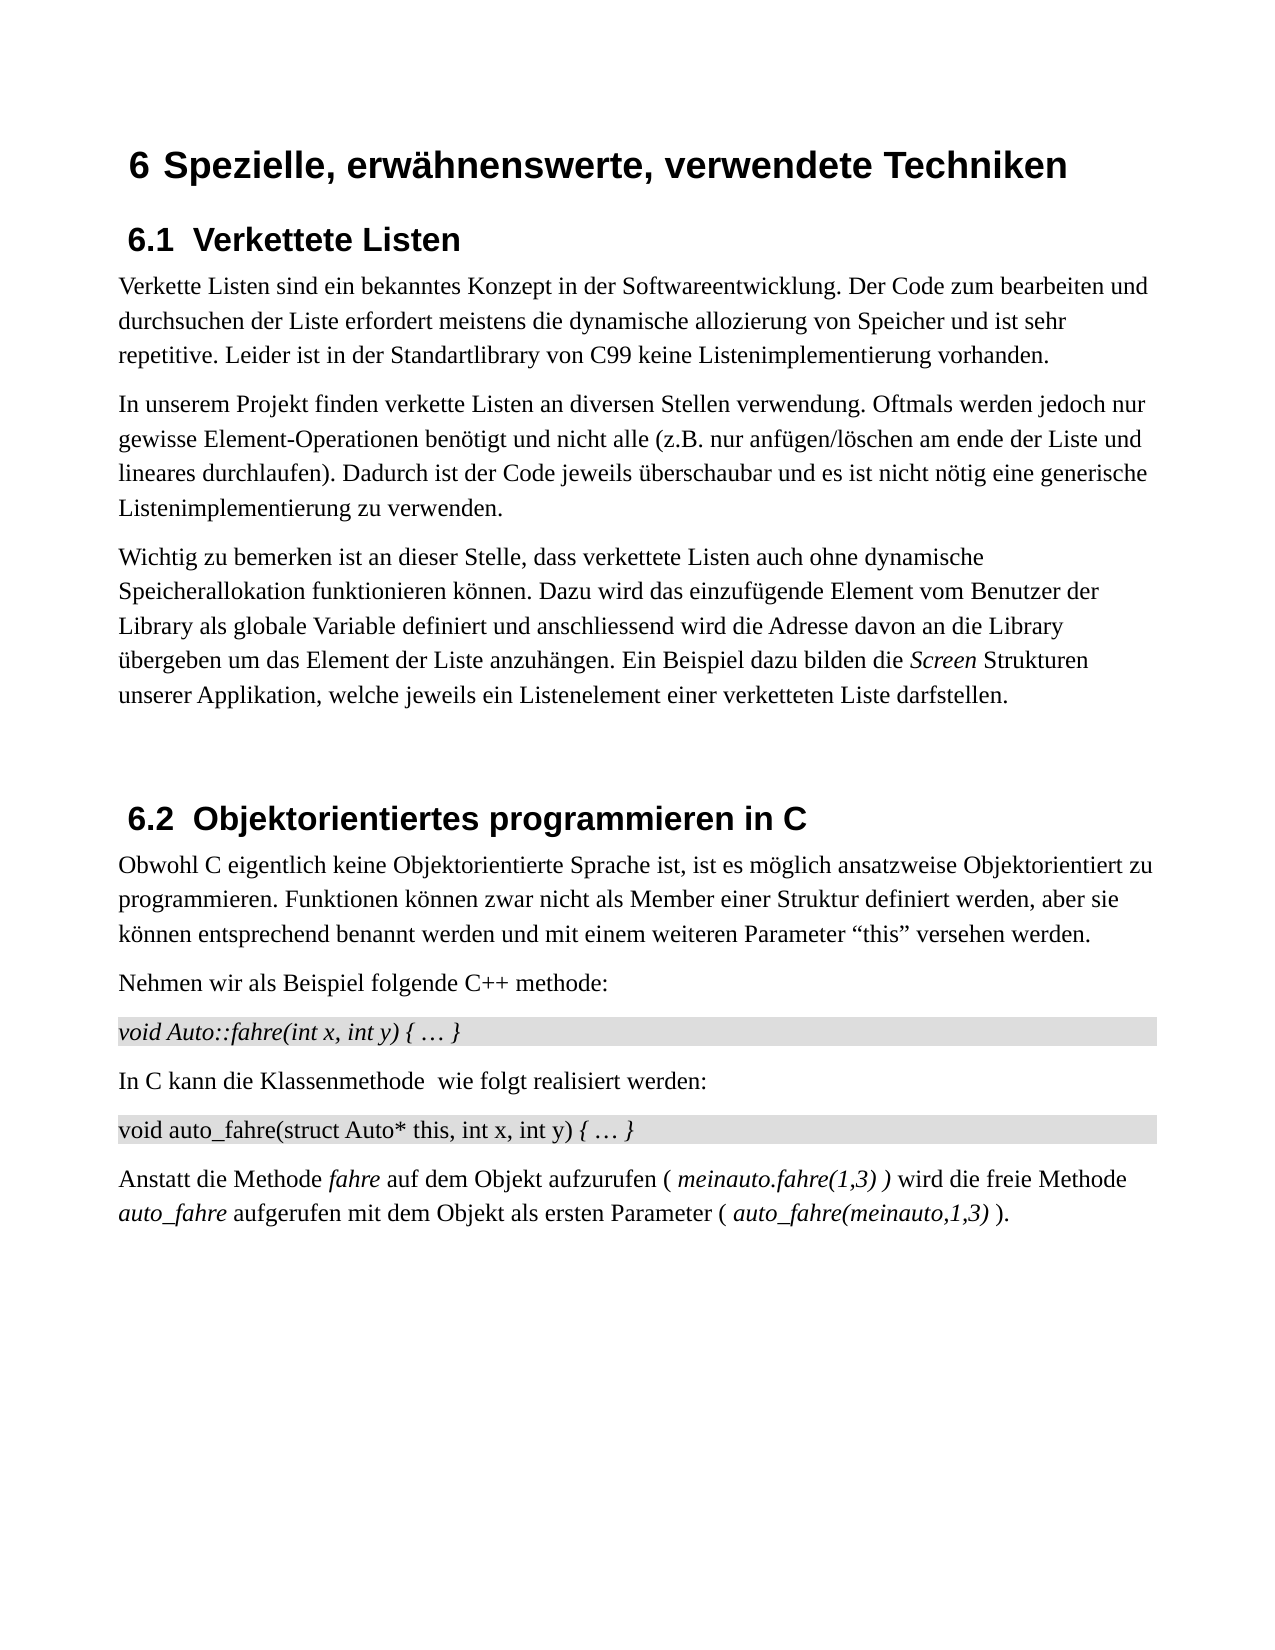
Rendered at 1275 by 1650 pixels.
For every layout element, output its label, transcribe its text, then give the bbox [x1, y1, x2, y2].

subtitle Objektorientiertes programmieren in C [118, 799, 1157, 837]
text Wichtig zu bemerken ist an dieser Stelle, dass verkettete Listen auch ohne dynamische Speicherallokation funktionieren können. Dazu wird das einzufügende Element vom Benutzer der Library als globale Variable definiert und anschliessend wird die Adresse davon an die Library übergeben um das Element der Liste anzuhängen. Ein Beispiel dazu bilden die Screen Strukturen unserer Applikation, welche jeweils ein Listenelement einer verketteten Liste darfstellen. [118, 542, 1157, 708]
subtitle Spezielle, erwähnenswerte, verwendete Techniken [118, 143, 1157, 187]
text Nehmen wir als Beispiel folgende C++ methode: [118, 968, 1157, 997]
text In C kann die Klassenmethode wie folgt realisiert werden: [118, 1066, 1157, 1095]
text Obwohl C eigentlich keine Objektorientierte Sprache ist, ist es möglich ansatzweise Objektorientiert zu programmieren. Funktionen können zwar nicht als Member einer Struktur definiert werden, aber sie können entsprechend benannt werden und mit einem weiteren Parameter “this” versehen werden. [118, 850, 1157, 947]
text void auto_fahre(struct Auto* this, int x, int y) { … } [118, 1115, 1157, 1144]
text Verkette Listen sind ein bekanntes Konzept in der Softwareentwicklung. Der Code zum bearbeiten und durchsuchen der Liste erfordert meistens die dynamische allozierung von Speicher und ist sehr repetitive. Leider ist in der Standartlibrary von C99 keine Listenimplementierung vorhanden. [118, 271, 1157, 369]
text Anstatt die Methode fahre auf dem Objekt aufzurufen ( meinauto.fahre(1,3) ) wird die freie Methode auto_fahre aufgerufen mit dem Objekt als ersten Parameter ( auto_fahre(meinauto,1,3) ). [118, 1164, 1157, 1227]
subtitle Verkettete Listen [118, 220, 1157, 259]
text void Auto::fahre(int x, int y) { … } [118, 1017, 1157, 1046]
text In unserem Projekt finden verkette Listen an diversen Stellen verwendung. Oftmals werden jedoch nur gewisse Element-Operationen benötigt und nicht alle (z.B. nur anfügen/löschen am ende der Liste und lineares durchlaufen). Dadurch ist der Code jeweils überschaubar und es ist nicht nötig eine generische Listenimplementierung zu verwenden. [118, 389, 1157, 521]
